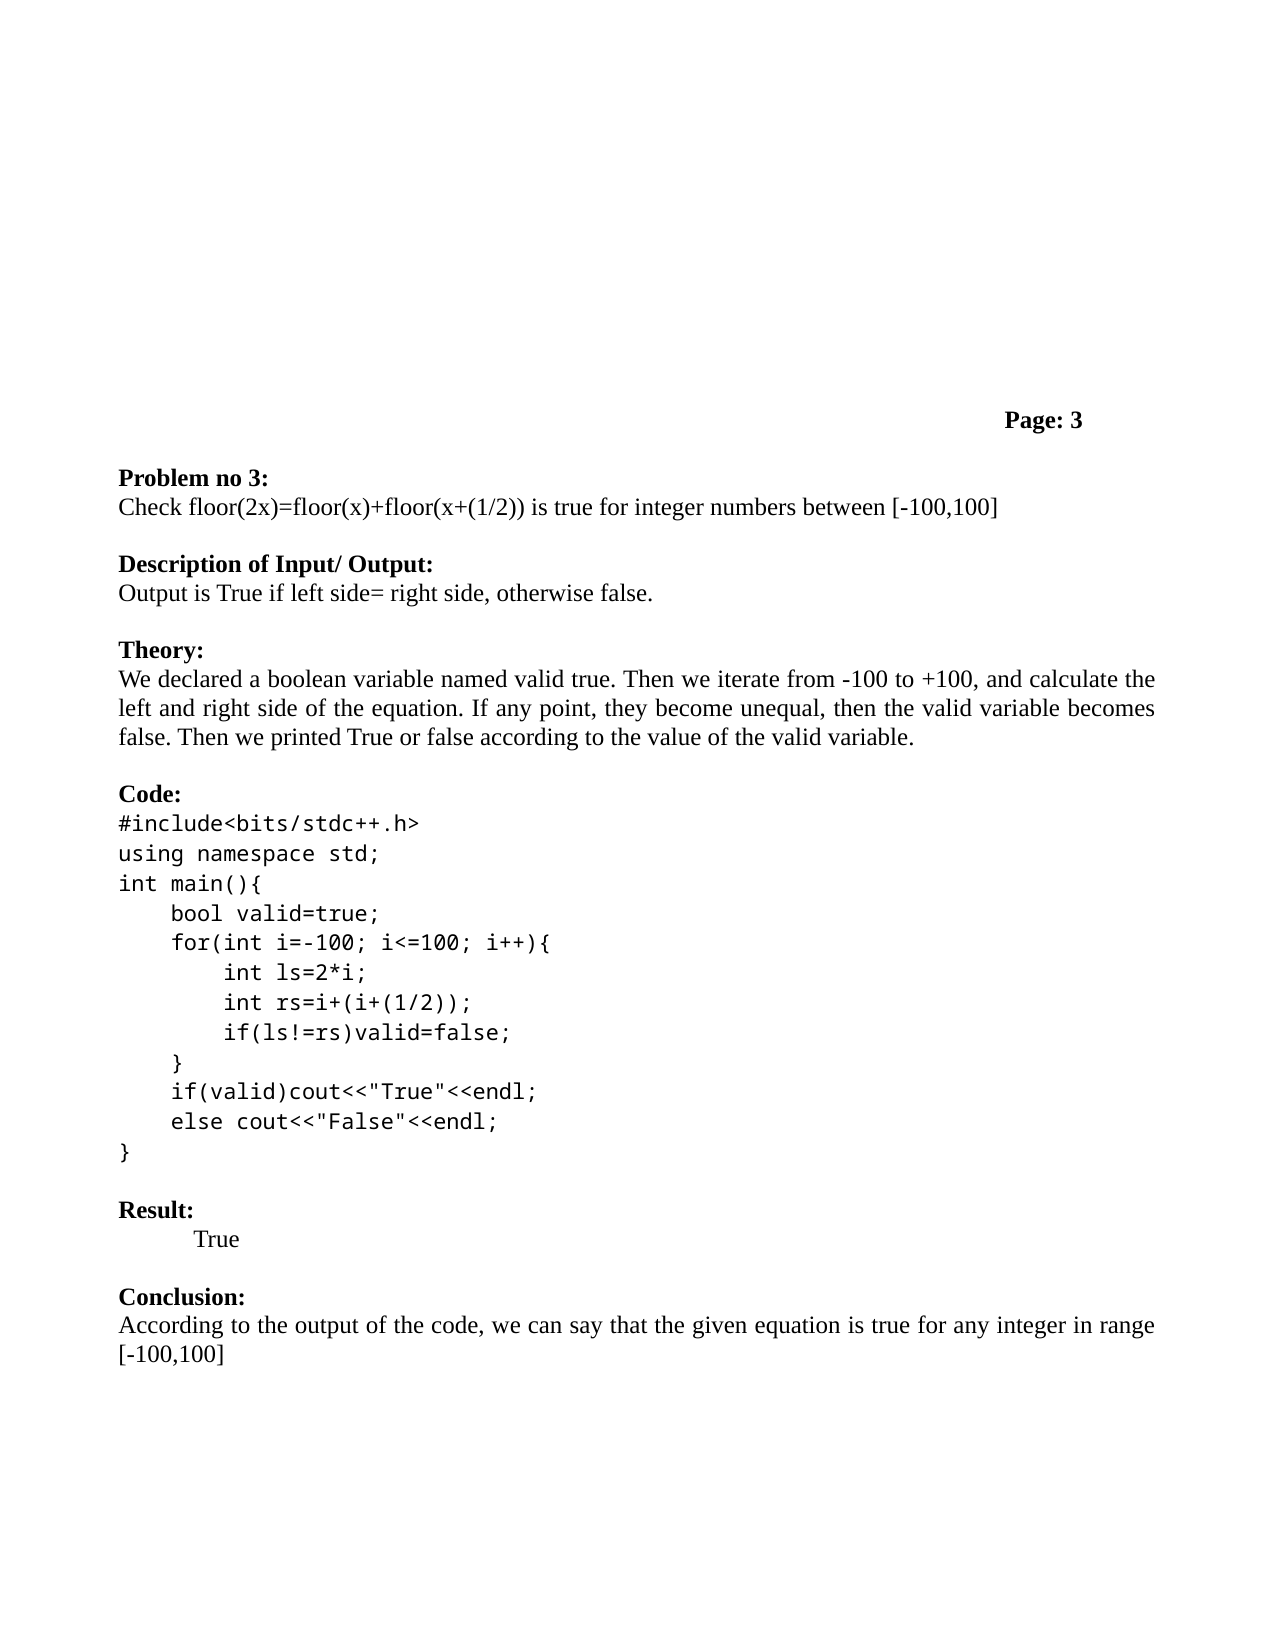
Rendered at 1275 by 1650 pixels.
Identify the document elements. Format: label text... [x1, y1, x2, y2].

text if(ls!=rs)valid=false; [118, 1017, 1157, 1046]
text Description of Input/ Output: [118, 549, 1157, 578]
text Result: [118, 1195, 1157, 1224]
text True [193, 1224, 1157, 1253]
text Page: 3 [118, 406, 1157, 434]
text Output is True if left side= right side, otherwise false. [118, 578, 1157, 607]
text using namespace std; [118, 838, 1157, 868]
text According to the output of the code, we can say that the given equation is true for any integer in range [-100,100] [118, 1310, 1157, 1368]
text Check floor(2x)=floor(x)+floor(x+(1/2)) is true for integer numbers between [-100,100] [118, 492, 1157, 521]
text We declared a boolean variable named valid true. Then we iterate from -100 to +100, and calculate the left and right side of the equation. If any point, they become unequal, then the valid variable becomes false. Then we printed True or false according to the value of the valid variable. [118, 664, 1157, 751]
text Conclusion: [118, 1282, 1157, 1310]
text for(int i=-100; i<=100; i++){ [118, 927, 1157, 957]
text } [118, 1136, 1157, 1166]
text bool valid=true; [118, 897, 1157, 927]
text if(valid)cout<<"True"<<endl; [118, 1076, 1157, 1106]
text int ls=2*i; [118, 957, 1157, 987]
text Problem no 3: [118, 463, 1157, 492]
text int main(){ [118, 868, 1157, 897]
text else cout<<"False"<<endl; [118, 1106, 1157, 1136]
text #include<bits/stdc++.h> [118, 808, 1157, 838]
text int rs=i+(i+(1/2)); [118, 987, 1157, 1017]
text Theory: [118, 636, 1157, 664]
text Code: [118, 779, 1157, 808]
text } [118, 1046, 1157, 1076]
